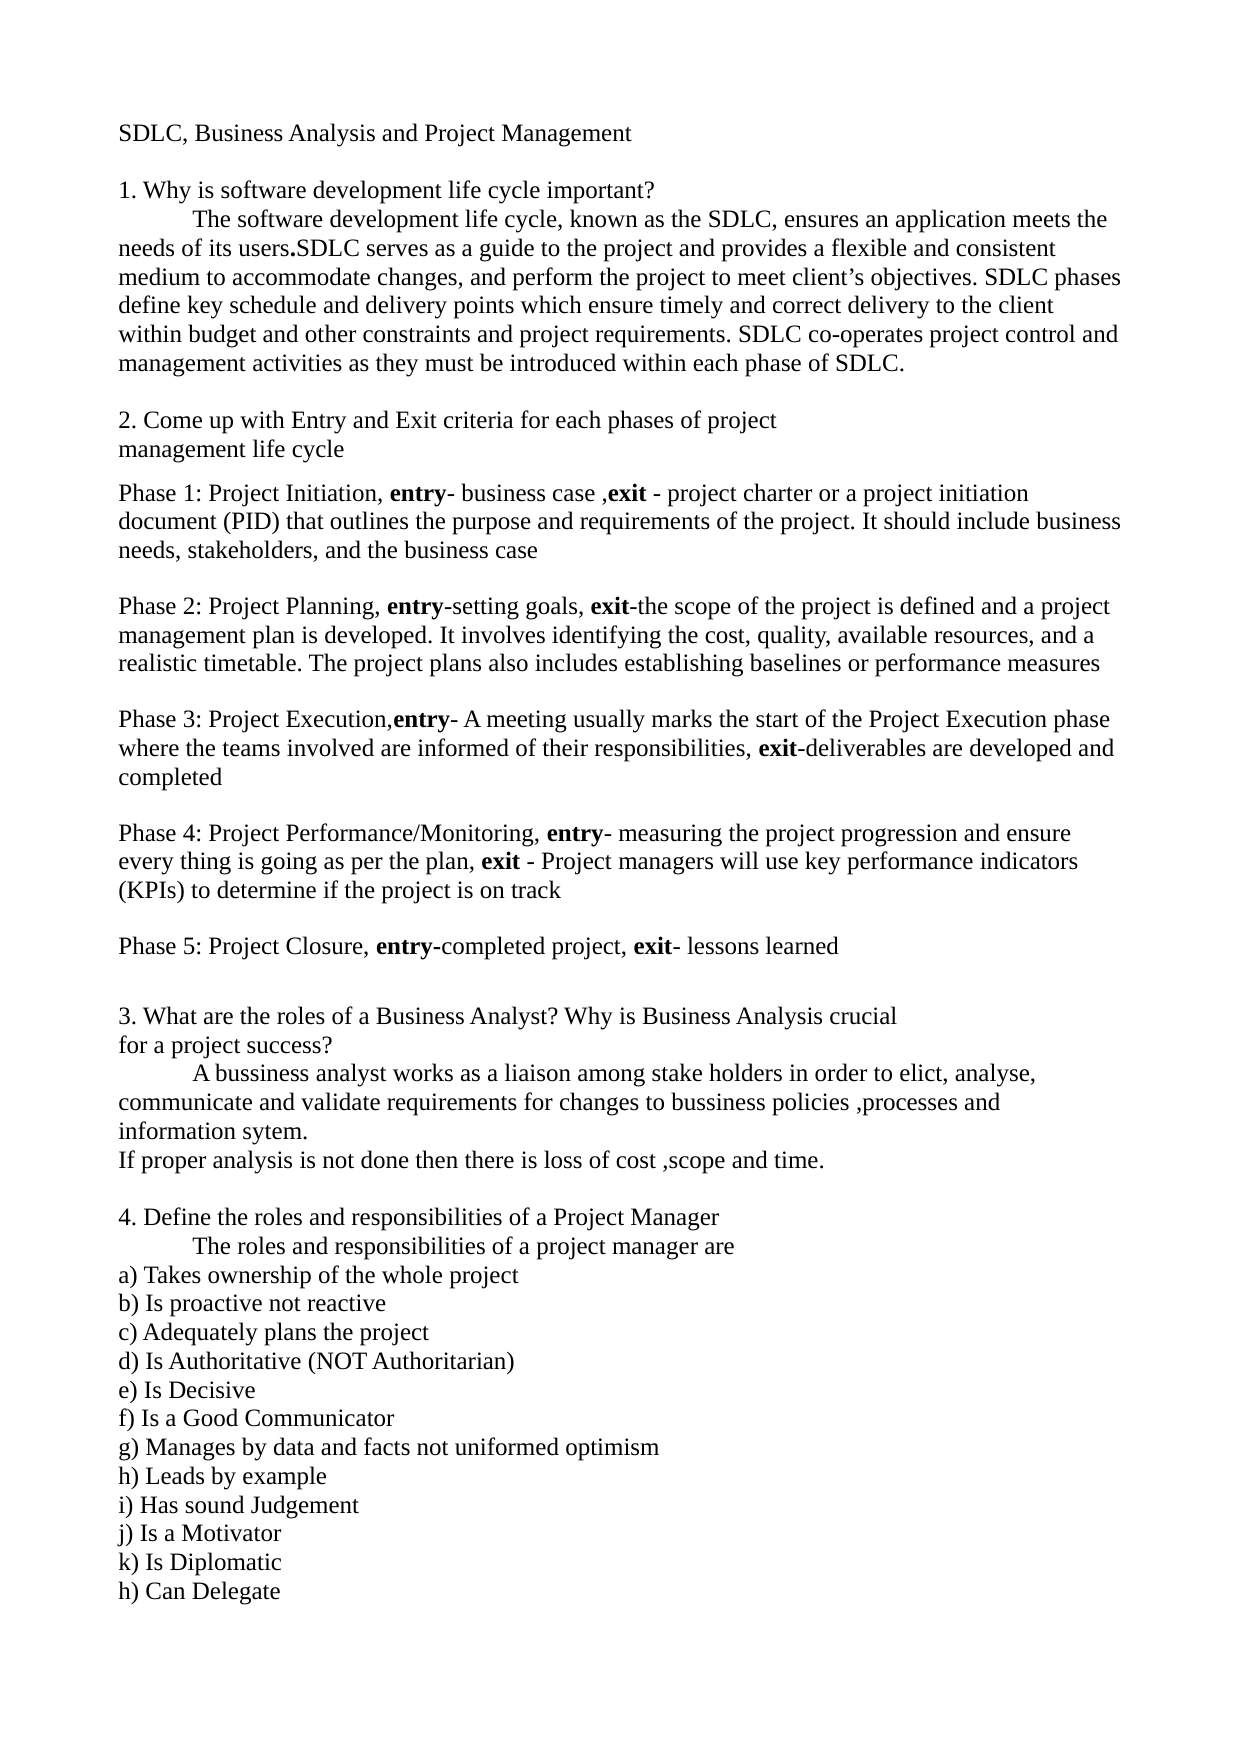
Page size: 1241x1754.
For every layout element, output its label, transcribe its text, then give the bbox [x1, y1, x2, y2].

text b) Is proactive not reactive [118, 1288, 1122, 1317]
text d) Is Authoritative (NOT Authoritarian) [118, 1346, 1122, 1375]
text management life cycle [118, 434, 1122, 463]
text 2. Come up with Entry and Exit criteria for each phases of project [118, 406, 1122, 434]
text If proper analysis is not done then there is loss of cost ,scope and time. [118, 1145, 1122, 1173]
text j) Is a Motivator [118, 1518, 1122, 1547]
text g) Manages by data and facts not uniformed optimism [118, 1432, 1122, 1461]
text 4. Define the roles and responsibilities of a Project Manager [118, 1202, 1122, 1231]
text i) Has sound Judgement [118, 1490, 1122, 1518]
text h) Can Delegate [118, 1576, 1122, 1605]
subtitle Phase 3: Project Execution,entry- A meeting usually marks the start of the Project Execution phase where the teams involved are informed of their responsibilities, exit-deliverables are developed and completed [118, 704, 1122, 791]
text 1. Why is software development life cycle important? [118, 176, 1122, 204]
subtitle Phase 5: Project Closure, entry-completed project, exit- lessons learned [118, 931, 1122, 960]
text a) Takes ownership of the whole project [118, 1260, 1122, 1288]
text A bussiness analyst works as a liaison among stake holders in order to elict, analyse, communicate and validate requirements for changes to bussiness policies ,processes and information sytem. [118, 1058, 1122, 1145]
subtitle Phase 4: Project Performance/Monitoring, entry- measuring the project progression and ensure every thing is going as per the plan, exit - Project managers will use key performance indicators (KPIs) to determine if the project is on track [118, 818, 1122, 904]
text SDLC, Business Analysis and Project Management [118, 118, 1122, 147]
subtitle Phase 1: Project Initiation, entry- business case ,exit - project charter or a project initiation document (PID) that outlines the purpose and requirements of the project. It should include business needs, stakeholders, and the business case [118, 478, 1122, 564]
text e) Is Decisive [118, 1375, 1122, 1403]
text 3. What are the roles of a Business Analyst? Why is Business Analysis crucial [118, 1001, 1122, 1030]
text k) Is Diplomatic [118, 1547, 1122, 1576]
text f) Is a Good Communicator [118, 1403, 1122, 1432]
text The roles and responsibilities of a project manager are [118, 1231, 1122, 1260]
text h) Leads by example [118, 1461, 1122, 1490]
text c) Adequately plans the project [118, 1317, 1122, 1346]
text for a project success? [118, 1030, 1122, 1058]
text The software development life cycle, known as the SDLC, ensures an application meets the needs of its users.SDLC serves as a guide to the project and provides a flexible and consistent medium to accommodate changes, and perform the project to meet client’s objectives. SDLC phases define key schedule and delivery points which ensure timely and correct delivery to the client within budget and other constraints and project requirements. SDLC co-operates project control and management activities as they must be introduced within each phase of SDLC. [118, 204, 1122, 377]
subtitle Phase 2: Project Planning, entry-setting goals, exit-the scope of the project is defined and a project management plan is developed. It involves identifying the cost, quality, available resources, and a realistic timetable. The project plans also includes establishing baselines or performance measures [118, 591, 1122, 677]
